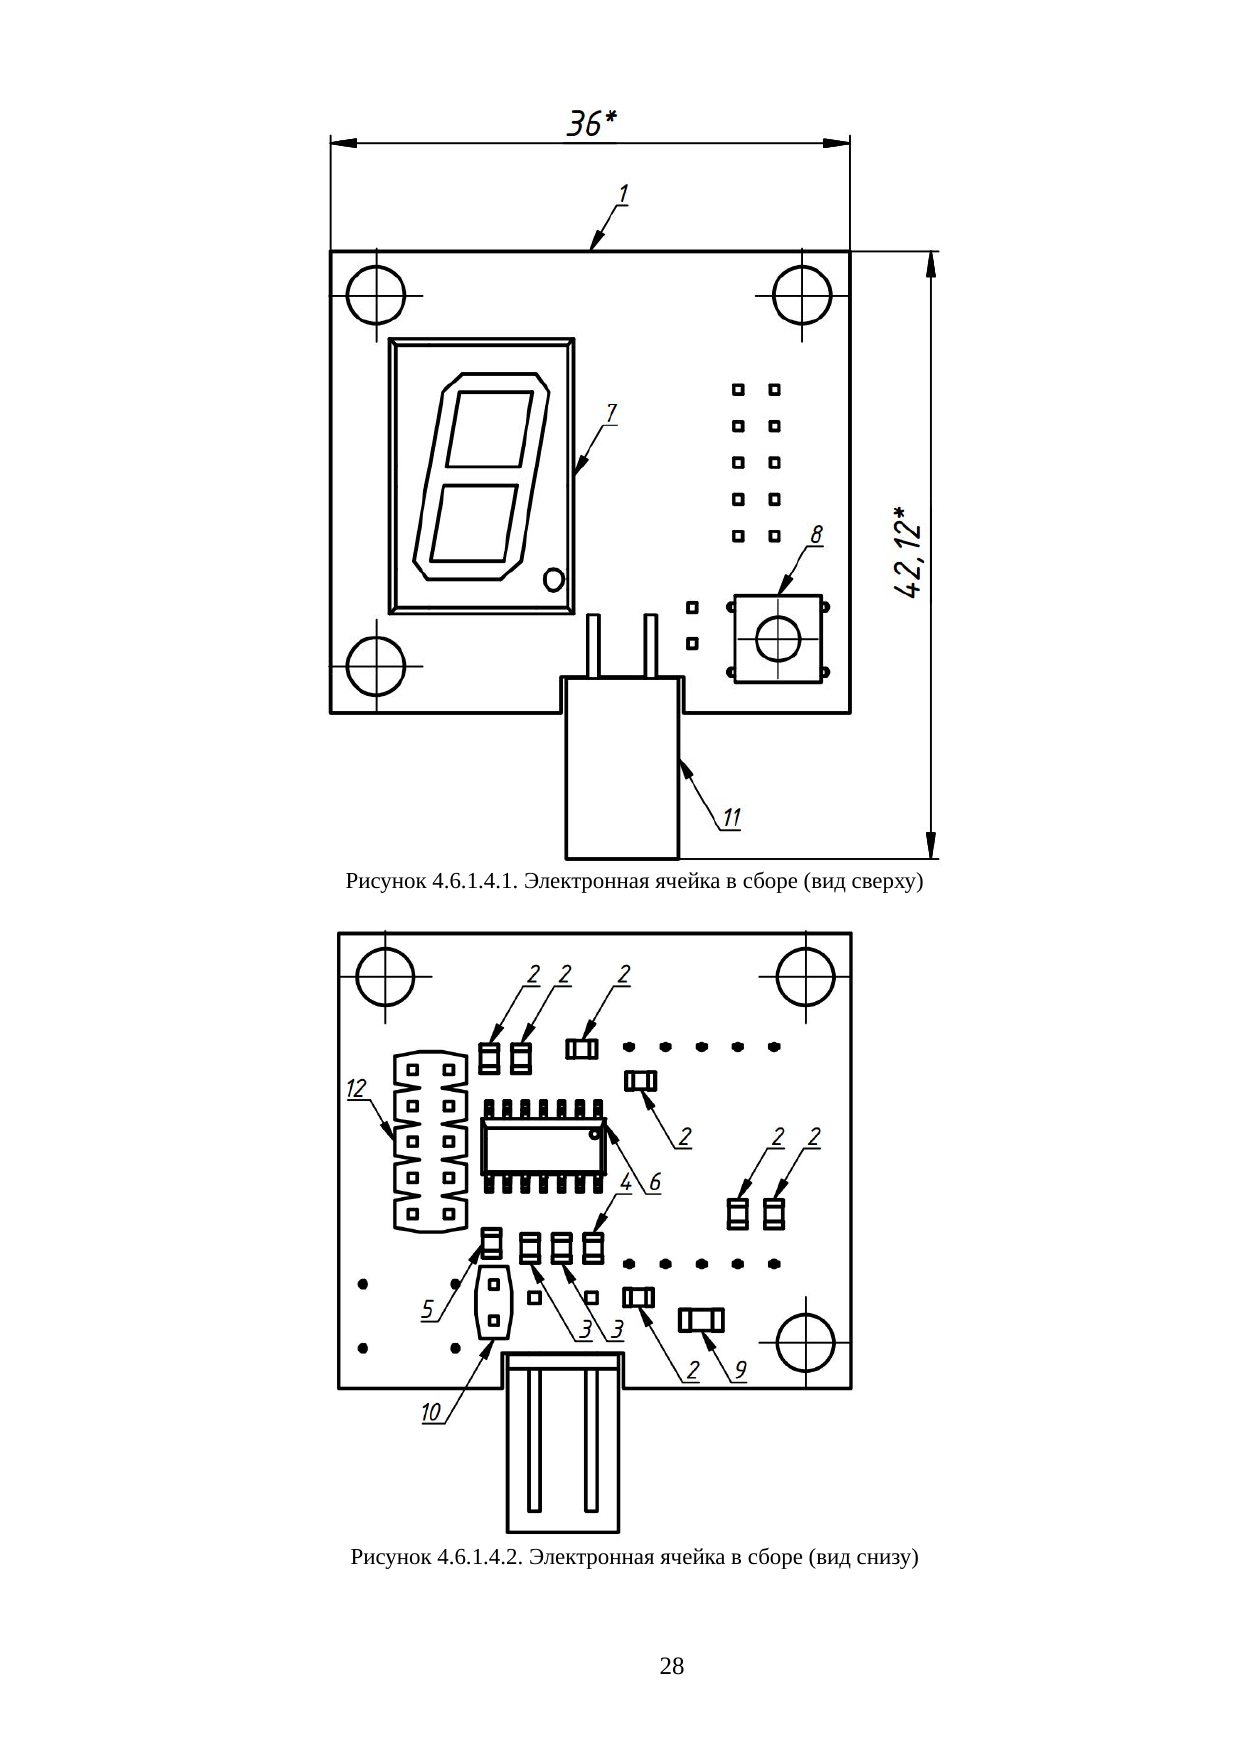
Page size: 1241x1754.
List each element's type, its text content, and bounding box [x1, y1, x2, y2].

picture [318, 110, 944, 868]
text Рисунок 4.6.1.4.1. Электронная ячейка в сборе (вид сверху) [118, 102, 1152, 894]
picture [329, 920, 863, 1544]
text Рисунок 4.6.1.4.2. Электронная ячейка в сборе (вид снизу) [118, 920, 1152, 1569]
